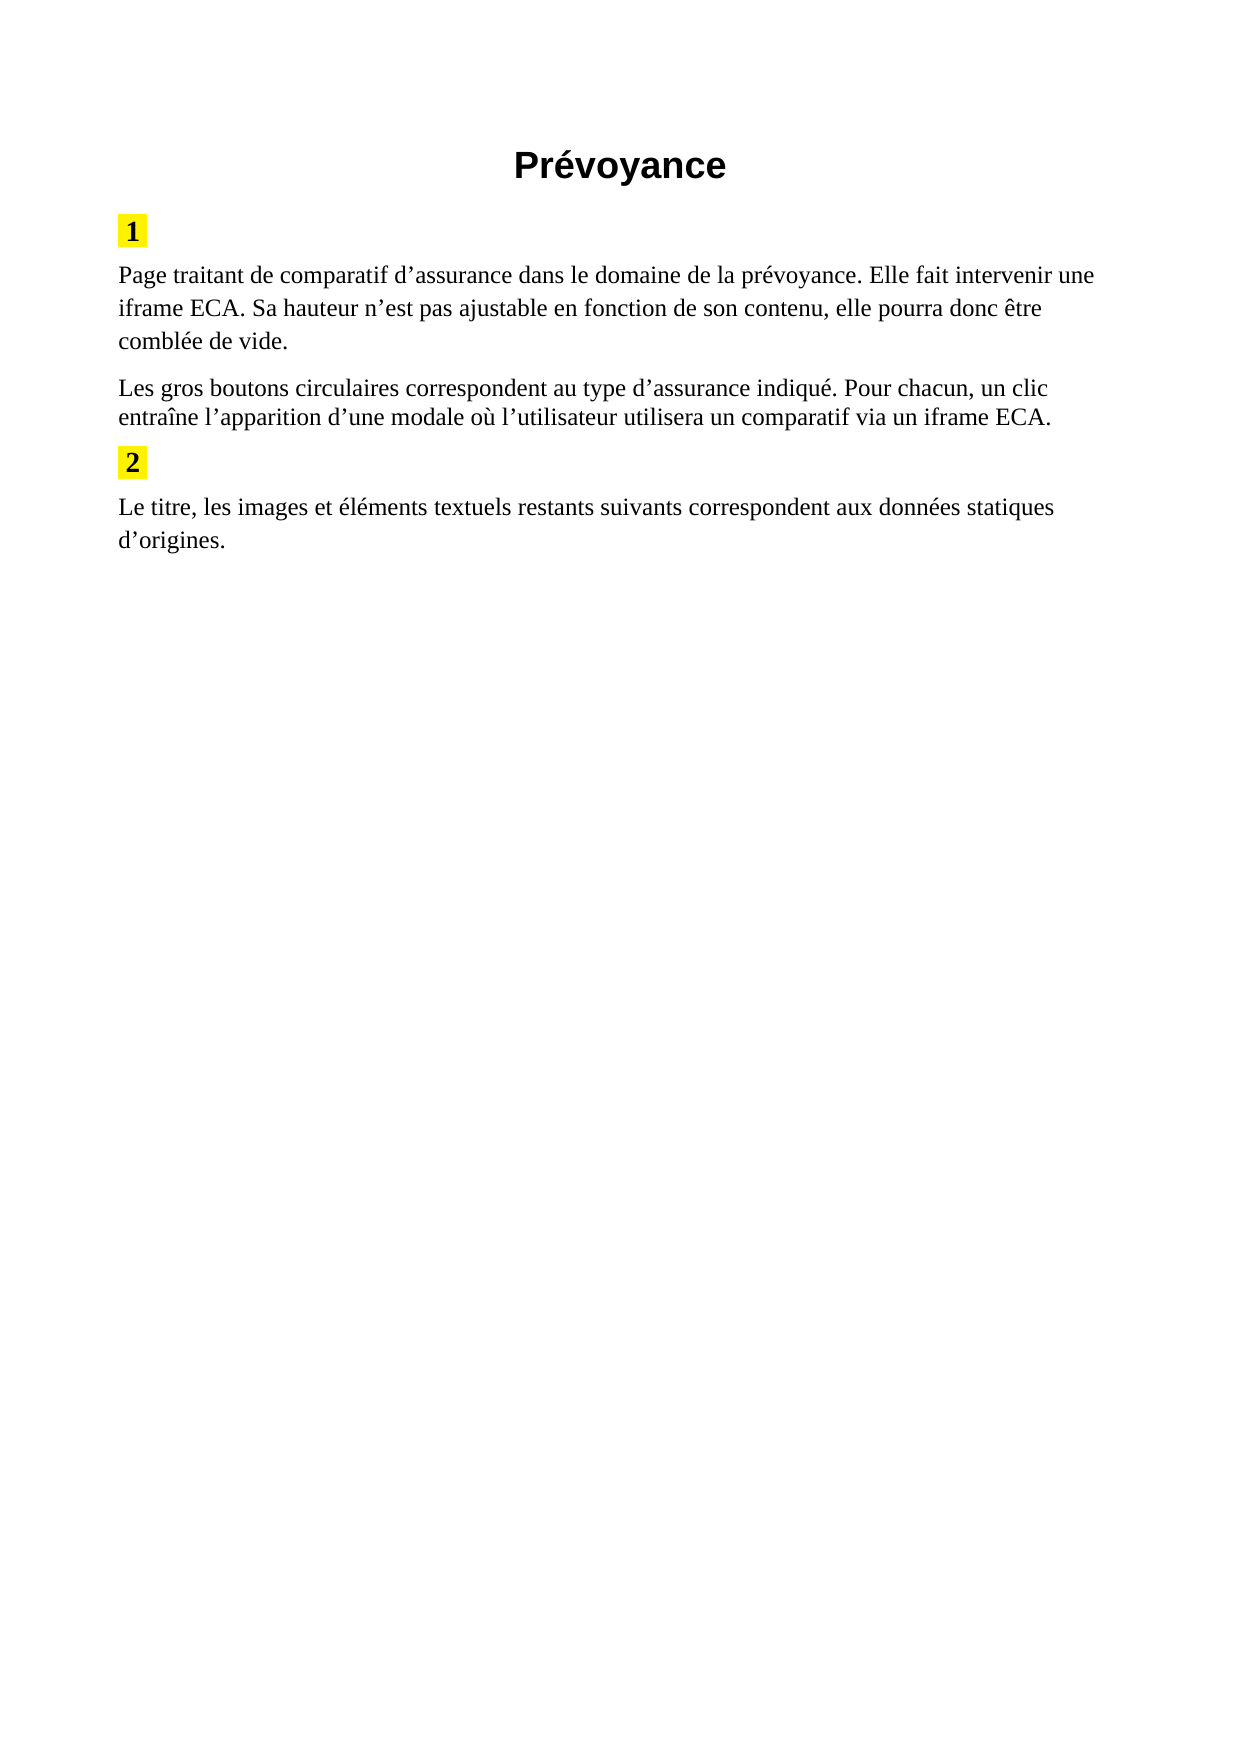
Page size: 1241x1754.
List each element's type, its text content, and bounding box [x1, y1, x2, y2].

subtitle 1 [118, 214, 1122, 247]
subtitle 2 [118, 446, 1122, 479]
text Les gros boutons circulaires correspondent au type d’assurance indiqué. Pour chacun, un clic entraîne l’apparition d’une modale où l’utilisateur utilisera un comparatif via un iframe ECA. [118, 373, 1122, 431]
subtitle Prévoyance [118, 143, 1122, 187]
text Le titre, les images et éléments textuels restants suivants correspondent aux données statiques d’origines. [118, 492, 1122, 553]
text Page traitant de comparatif d’assurance dans le domaine de la prévoyance. Elle fait intervenir une iframe ECA. Sa hauteur n’est pas ajustable en fonction de son contenu, elle pourra donc être comblée de vide. [118, 260, 1122, 355]
